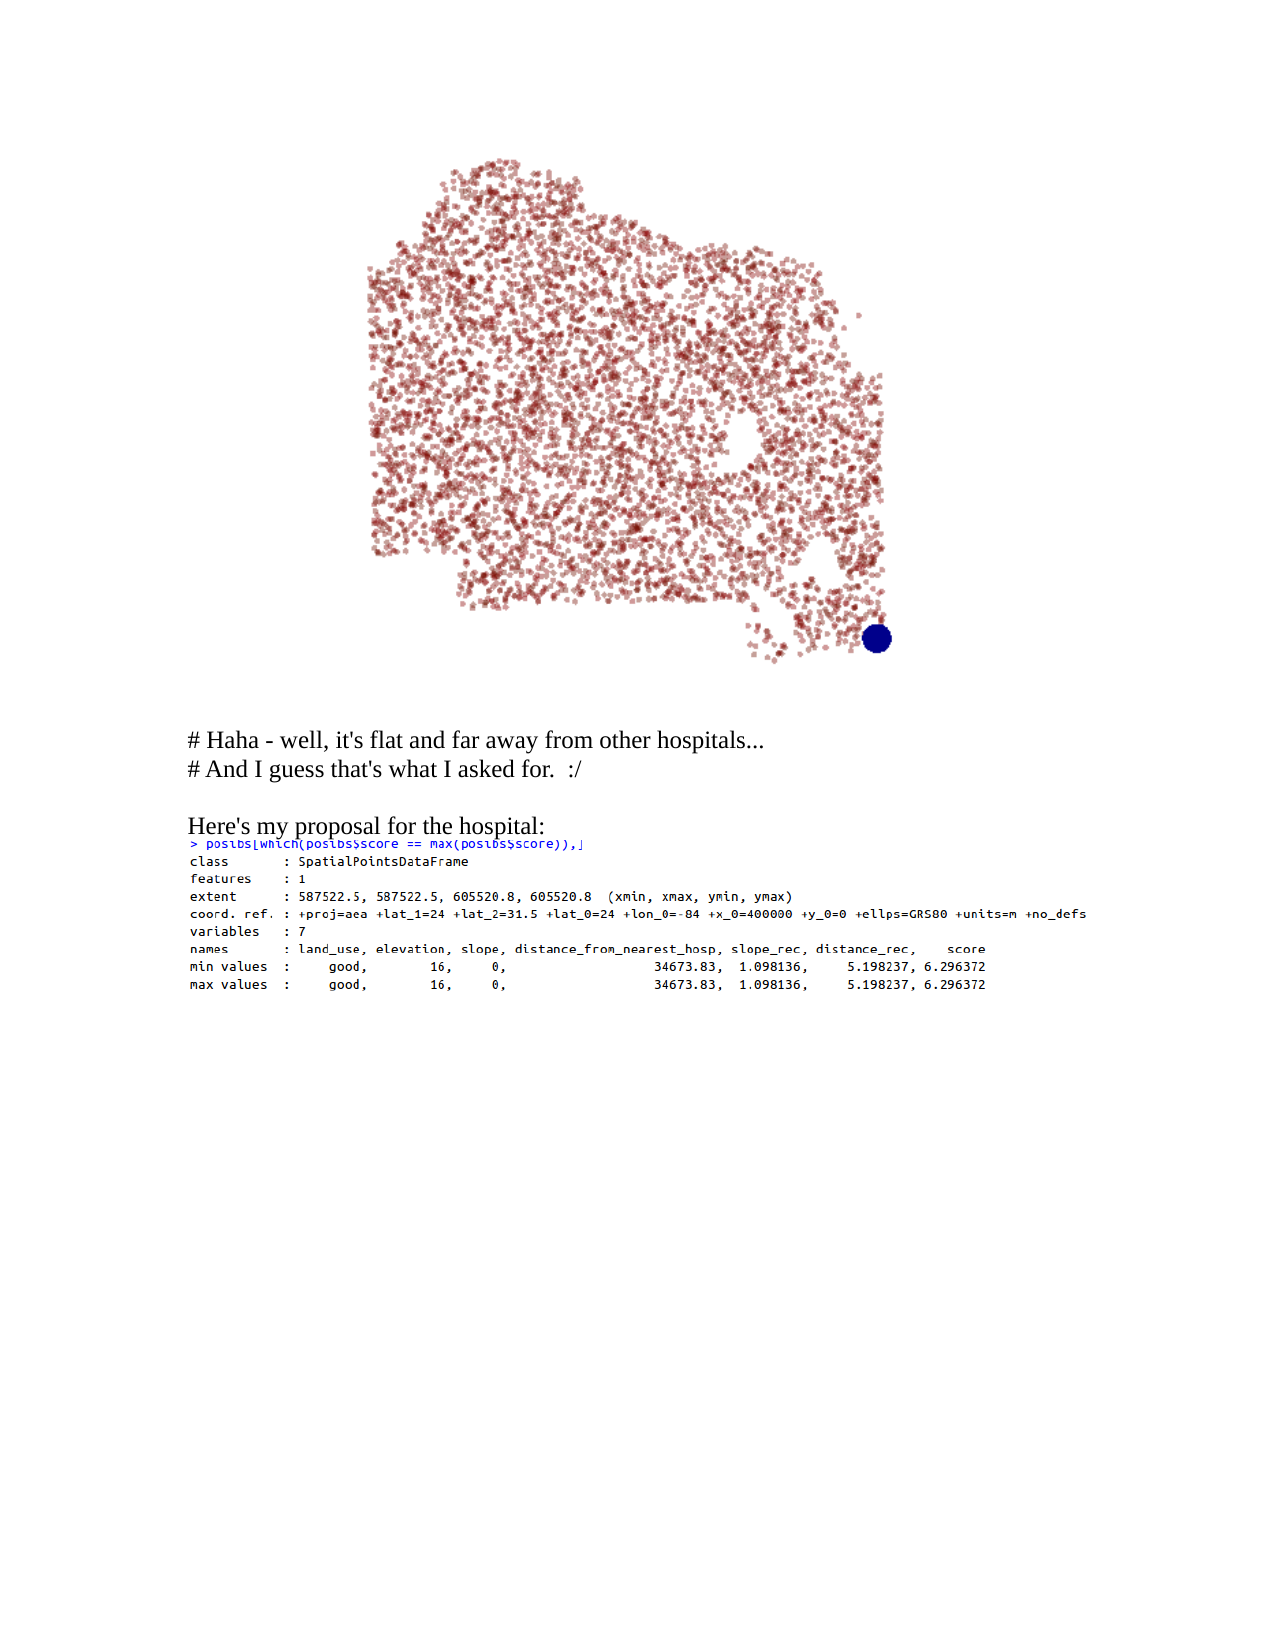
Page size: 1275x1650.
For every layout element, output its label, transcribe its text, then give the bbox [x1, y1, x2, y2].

text # Haha - well, it's flat and far away from other hospitals... [187, 725, 1087, 754]
text # And I guess that's what I asked for. :/ [187, 754, 1087, 782]
text Here's my proposal for the hospital: [187, 811, 1087, 840]
picture [187, 840, 1088, 991]
picture [343, 150, 933, 671]
